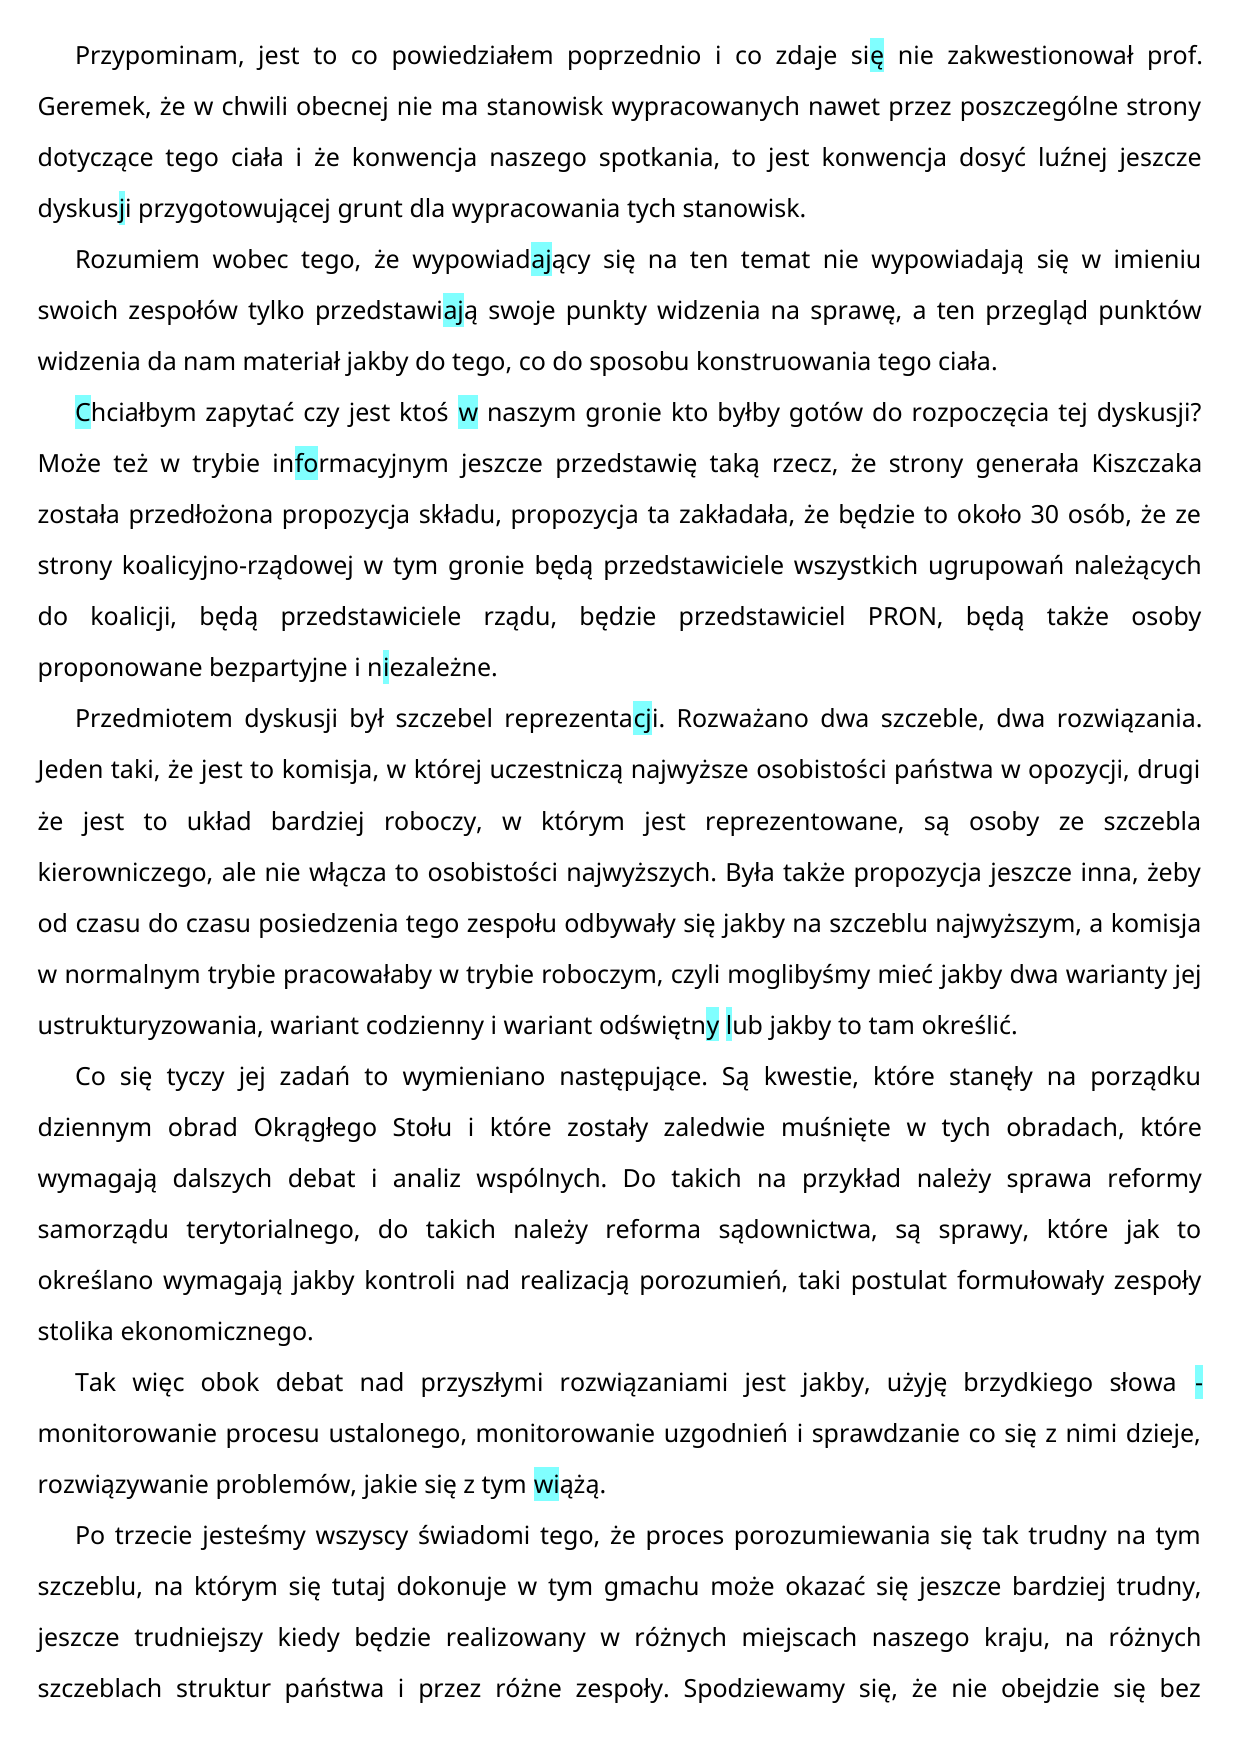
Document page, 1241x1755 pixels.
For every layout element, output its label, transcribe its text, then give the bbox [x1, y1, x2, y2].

text Przedmiotem dyskusji był szczebel reprezentacji. Rozważano dwa szczeble, dwa rozwiązania. Jeden taki, że jest to komisja, w której uczestniczą najwyższe osobistości państwa w opozycji, drugi że jest to układ bardziej roboczy, w którym jest reprezentowane, są osoby ze szczebla kierowniczego, ale nie włącza to osobistości najwyższych. Była także propozycja jeszcze inna, żeby od czasu do czasu posiedzenia tego zespołu odbywały się jakby na szczeblu najwyższym, a komisja w normalnym trybie pracowałaby w trybie roboczym, czyli moglibyśmy mieć jakby dwa warianty jej ustrukturyzowania, wariant codzienny i wariant odświętny lub jakby to tam określić. [37, 701, 1203, 1041]
text Co się tyczy jej zadań to wymieniano następujące. Są kwestie, które stanęły na porządku dziennym obrad Okrągłego Stołu i które zostały zaledwie muśnięte w tych obradach, które wymagają dalszych debat i analiz wspólnych. Do takich na przykład należy sprawa reformy samorządu terytorialnego, do takich należy reforma sądownictwa, są sprawy, które jak to określano wymagają jakby kontroli nad realizacją porozumień, taki postulat formułowały zespoły stolika ekonomicznego. [37, 1058, 1203, 1348]
text Przypominam, jest to co powiedziałem poprzednio i co zdaje się nie zakwestionował prof. Geremek, że w chwili obecnej nie ma stanowisk wypracowanych nawet przez poszczególne strony dotyczące tego ciała i że konwencja naszego spotkania, to jest konwencja dosyć luźnej jeszcze dyskusji przygotowującej grunt dla wypracowania tych stanowisk. [37, 37, 1203, 225]
text Po trzecie jesteśmy wszyscy świadomi tego, że proces porozumiewania się tak trudny na tym szczeblu, na którym się tutaj dokonuje w tym gmachu może okazać się jeszcze bardziej trudny, jeszcze trudniejszy kiedy będzie realizowany w różnych miejscach naszego kraju, na różnych szczeblach struktur państwa i przez różne zespoły. Spodziewamy się, że nie obejdzie się bez [37, 1518, 1203, 1705]
text Tak więc obok debat nad przyszłymi rozwiązaniami jest jakby, użyję brzydkiego słowa -monitorowanie procesu ustalonego, monitorowanie uzgodnień i sprawdzanie co się z nimi dzieje, rozwiązywanie problemów, jakie się z tym wiążą. [37, 1364, 1203, 1501]
text Rozumiem wobec tego, że wypowiadający się na ten temat nie wypowiadają się w imieniu swoich zespołów tylko przedstawiają swoje punkty widzenia na sprawę, a ten przegląd punktów widzenia da nam materiał jakby do tego, co do sposobu konstruowania tego ciała. [37, 242, 1203, 378]
text Chciałbym zapytać czy jest ktoś w naszym gronie kto byłby gotów do rozpoczęcia tej dyskusji? Może też w trybie informacyjnym jeszcze przedstawię taką rzecz, że strony generała Kiszczaka została przedłożona propozycja składu, propozycja ta zakładała, że będzie to około 30 osób, że ze strony koalicyjno-rządowej w tym gronie będą przedstawiciele wszystkich ugrupowań należących do koalicji, będą przedstawiciele rządu, będzie przedstawiciel PRON, będą także osoby proponowane bezpartyjne i niezależne. [37, 395, 1203, 684]
